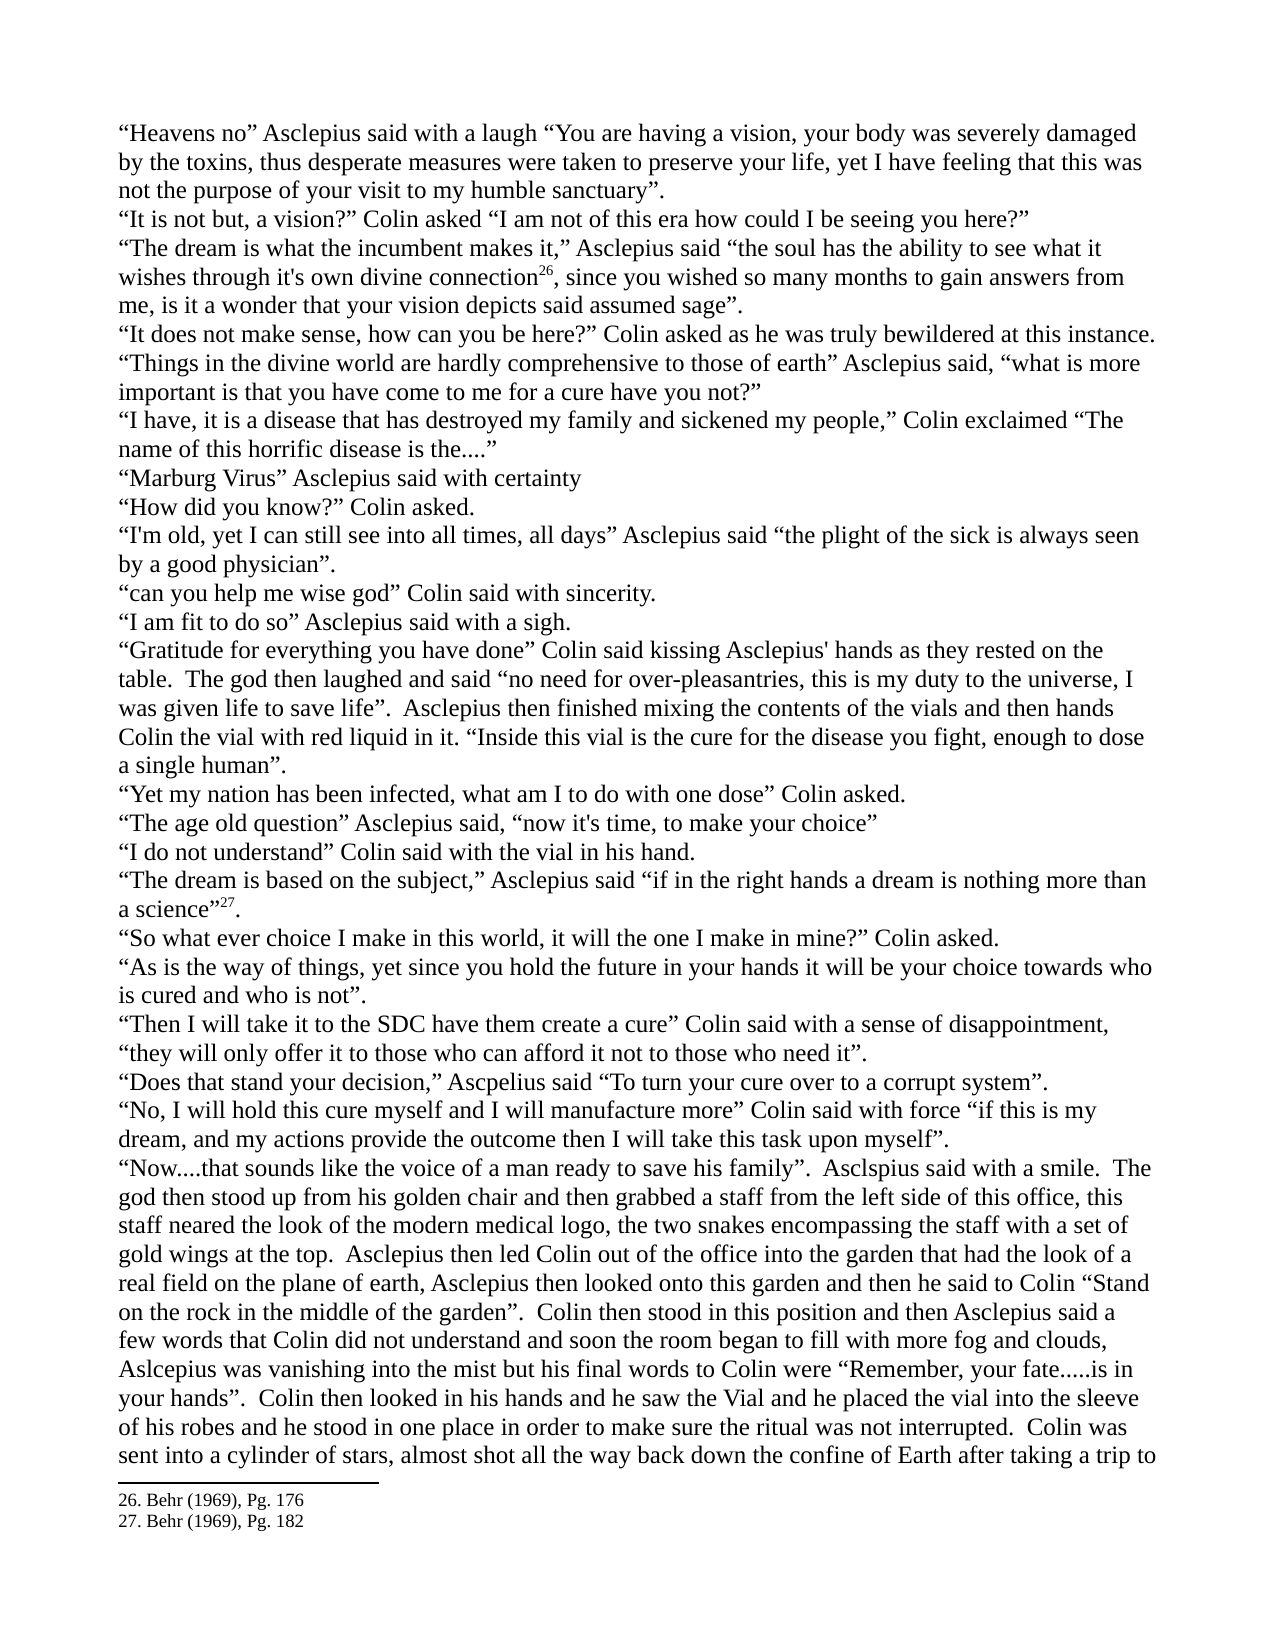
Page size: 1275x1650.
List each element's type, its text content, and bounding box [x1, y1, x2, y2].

text “The age old question” Asclepius said, “now it's time, to make your choice” [118, 808, 1157, 837]
text “The dream is what the incumbent makes it,” Asclepius said “the soul has the ability to see what it wishes through it's own divine connection, since you wished so many months to gain answers from me, is it a wonder that your vision depicts said assumed sage”. [118, 233, 1157, 319]
text “Heavens no” Asclepius said with a laugh “You are having a vision, your body was severely damaged by the toxins, thus desperate measures were taken to preserve your life, yet I have feeling that this was not the purpose of your visit to my humble sanctuary”. [118, 118, 1157, 204]
text “I have, it is a disease that has destroyed my family and sickened my people,” Colin exclaimed “The name of this horrific disease is the....” [118, 406, 1157, 463]
text . Behr (1969), Pg. 176 [118, 1489, 1157, 1510]
text “can you help me wise god” Colin said with sincerity. [118, 578, 1157, 607]
text “Things in the divine world are hardly comprehensive to those of earth” Asclepius said, “what is more important is that you have come to me for a cure have you not?” [118, 348, 1157, 406]
text “Gratitude for everything you have done” Colin said kissing Asclepius' hands as they rested on the table. The god then laughed and said “no need for over-pleasantries, this is my duty to the universe, I was given life to save life”. Asclepius then finished mixing the contents of the vials and then hands Colin the vial with red liquid in it. “Inside this vial is the cure for the disease you fight, enough to dose a single human”. [118, 636, 1157, 779]
text “Marburg Virus” Asclepius said with certainty [118, 463, 1157, 492]
text . Behr (1969), Pg. 182 [118, 1510, 1157, 1532]
text “Does that stand your decision,” Ascpelius said “To turn your cure over to a corrupt system”. [118, 1067, 1157, 1096]
text “So what ever choice I make in this world, it will the one I make in mine?” Colin asked. [118, 923, 1157, 952]
text “Now....that sounds like the voice of a man ready to save his family”. Asclspius said with a smile. The god then stood up from his golden chair and then grabbed a staff from the left side of this office, this staff neared the look of the modern medical logo, the two snakes encompassing the staff with a set of gold wings at the top. Asclepius then led Colin out of the office into the garden that had the look of a real field on the plane of earth, Asclepius then looked onto this garden and then he said to Colin “Stand on the rock in the middle of the garden”. Colin then stood in this position and then Asclepius said a few words that Colin did not understand and soon the room began to fill with more fog and clouds, Aslcepius was vanishing into the mist but his final words to Colin were “Remember, your fate.....is in your hands”. Colin then looked in his hands and he saw the Vial and he placed the vial into the sleeve of his robes and he stood in one place in order to make sure the ritual was not interrupted. Colin was sent into a cylinder of stars, almost shot all the way back down the confine of Earth after taking a trip to [118, 1153, 1157, 1469]
text “As is the way of things, yet since you hold the future in your hands it will be your choice towards who is cured and who is not”. [118, 952, 1157, 1009]
text “It does not make sense, how can you be here?” Colin asked as he was truly bewildered at this instance. [118, 319, 1157, 348]
text “How did you know?” Colin asked. [118, 492, 1157, 521]
text “No, I will hold this cure myself and I will manufacture more” Colin said with force “if this is my dream, and my actions provide the outcome then I will take this task upon myself”. [118, 1096, 1157, 1153]
text “The dream is based on the subject,” Asclepius said “if in the right hands a dream is nothing more than a science”. [118, 866, 1157, 923]
text “I'm old, yet I can still see into all times, all days” Asclepius said “the plight of the sick is always seen by a good physician”. [118, 521, 1157, 578]
text “It is not but, a vision?” Colin asked “I am not of this era how could I be seeing you here?” [118, 204, 1157, 233]
text “Then I will take it to the SDC have them create a cure” Colin said with a sense of disappointment, “they will only offer it to those who can afford it not to those who need it”. [118, 1009, 1157, 1067]
text “I do not understand” Colin said with the vial in his hand. [118, 837, 1157, 866]
text “Yet my nation has been infected, what am I to do with one dose” Colin asked. [118, 779, 1157, 808]
text “I am fit to do so” Asclepius said with a sigh. [118, 607, 1157, 636]
